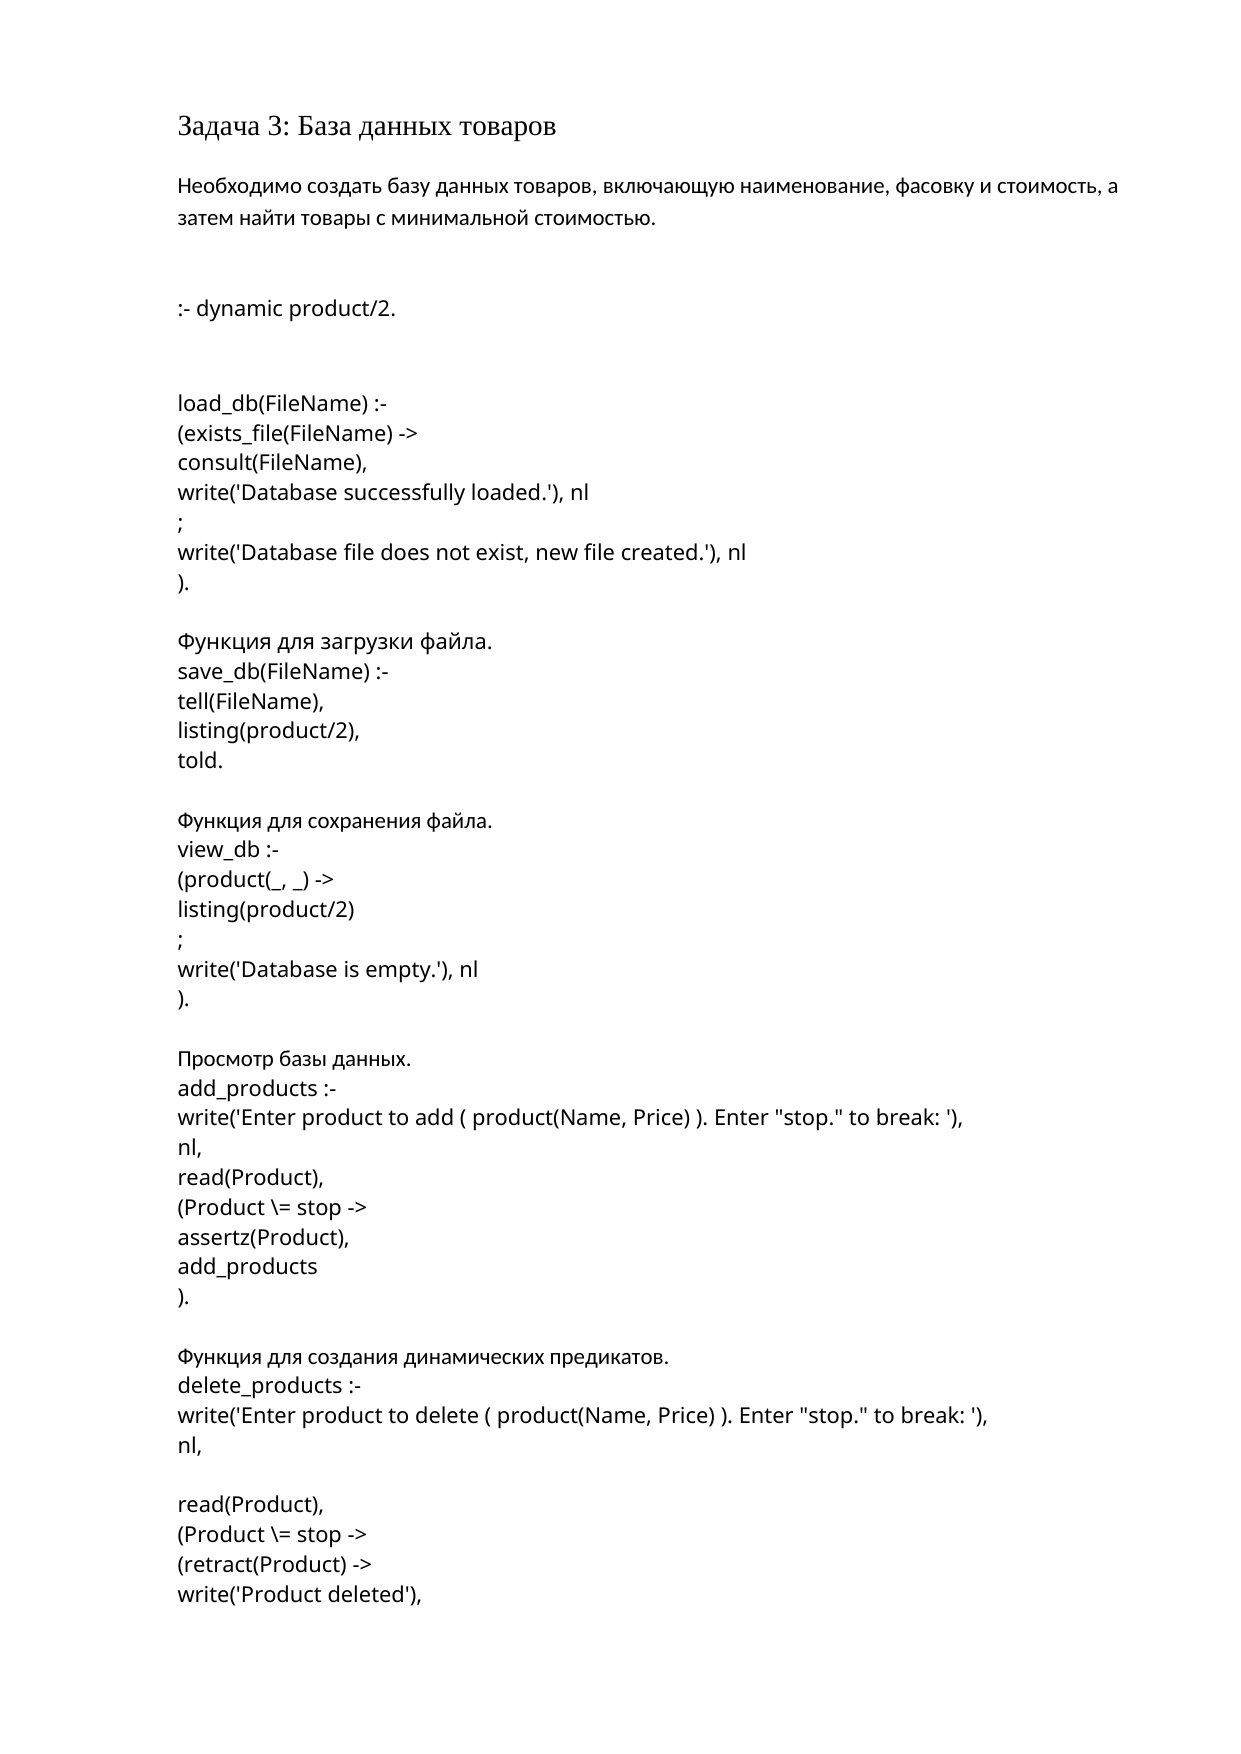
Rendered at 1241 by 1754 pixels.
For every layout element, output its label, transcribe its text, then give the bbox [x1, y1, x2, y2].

text (product(_, _) -> [177, 864, 1152, 894]
text load_db(FileName) :- [177, 388, 1152, 418]
text delete_products :- [177, 1370, 1152, 1400]
text Функция для создания динамических предикатов. [177, 1341, 1152, 1370]
text consult(FileName), [177, 447, 1152, 477]
text Просмотр базы данных. [177, 1043, 1152, 1072]
text write('Product deleted'), [177, 1579, 1152, 1608]
text read(Product), [177, 1162, 1152, 1192]
text nl, [177, 1430, 1152, 1459]
text assertz(Product), [177, 1221, 1152, 1251]
text listing(product/2) [177, 894, 1152, 924]
text nl, [177, 1132, 1152, 1162]
text add_products [177, 1251, 1152, 1281]
text ). [177, 1281, 1152, 1311]
text told. [177, 745, 1152, 775]
text (retract(Product) -> [177, 1549, 1152, 1579]
text ; [177, 924, 1152, 953]
subtitle Задача 3: База данных товаров [177, 108, 1152, 142]
text (Product \= stop -> [177, 1192, 1152, 1221]
text ). [177, 567, 1152, 596]
text write('Enter product to delete ( product(Name, Price) ). Enter "stop." to break: '), [177, 1400, 1152, 1430]
text Необходимо создать базу данных товаров, включающую наименование, фасовку и стоимость, а затем найти товары с минимальной стоимостью. [177, 171, 1152, 231]
text Функция для загрузки файла. [177, 626, 1152, 656]
text save_db(FileName) :- [177, 656, 1152, 686]
text view_db :- [177, 834, 1152, 864]
text ). [177, 983, 1152, 1013]
text listing(product/2), [177, 715, 1152, 745]
text :- dynamic product/2. [177, 293, 1152, 322]
text write('Enter product to add ( product(Name, Price) ). Enter "stop." to break: '), [177, 1102, 1152, 1132]
text (Product \= stop -> [177, 1519, 1152, 1549]
text ; [177, 507, 1152, 537]
text Функция для сохранения файла. [177, 805, 1152, 834]
text tell(FileName), [177, 686, 1152, 715]
text (exists_file(FileName) -> [177, 418, 1152, 447]
text write('Database successfully loaded.'), nl [177, 477, 1152, 507]
text write('Database is empty.'), nl [177, 953, 1152, 983]
text read(Product), [177, 1489, 1152, 1519]
text add_products :- [177, 1072, 1152, 1102]
text write('Database file does not exist, new file created.'), nl [177, 537, 1152, 567]
